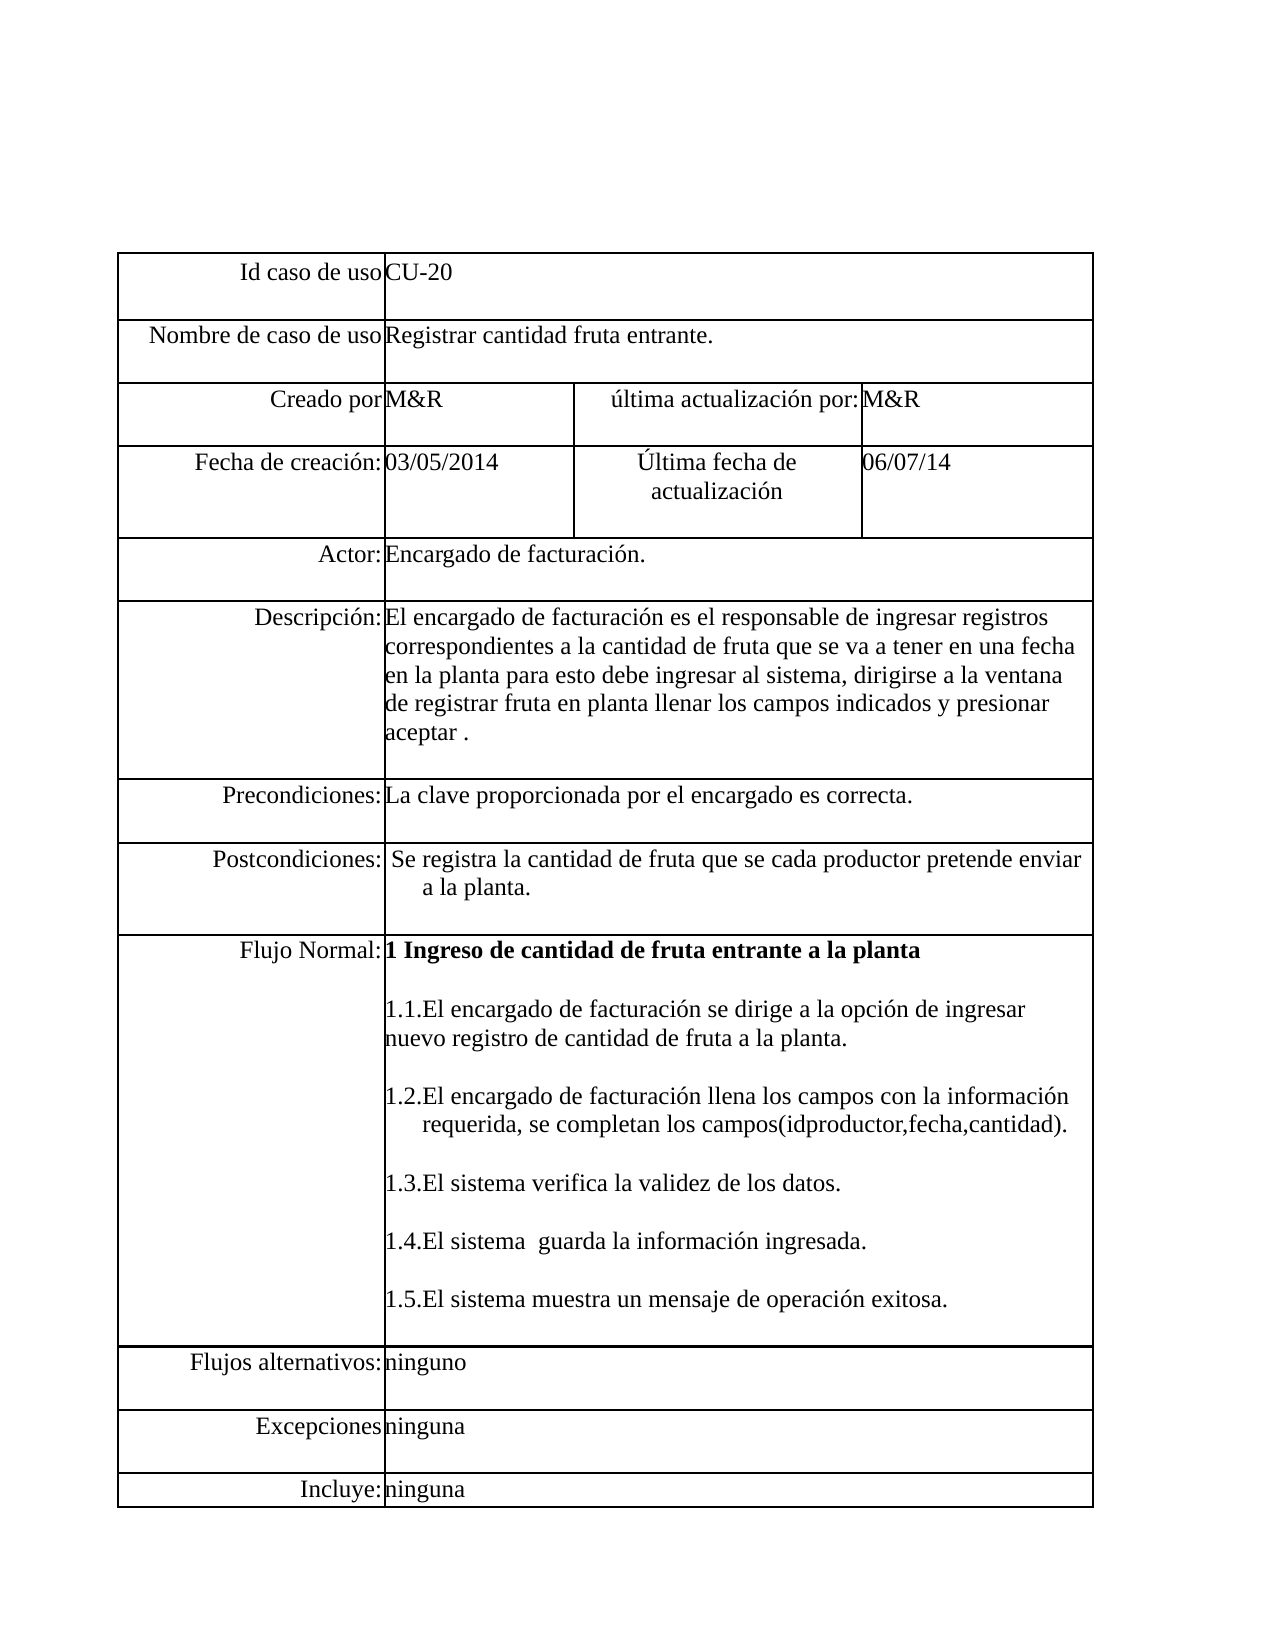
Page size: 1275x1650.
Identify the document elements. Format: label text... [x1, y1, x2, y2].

table_cell Precondiciones: [119, 780, 384, 842]
table_cell Nombre de caso de uso [119, 321, 384, 382]
table_cell ninguna [386, 1411, 1092, 1472]
table_cell 03/05/2014 [386, 447, 573, 537]
table_header CU-20 [386, 254, 1092, 318]
table_cell 07/06/14 [863, 447, 1092, 537]
table_cell Última fecha de actualización [575, 447, 861, 537]
table_cell ninguno [386, 1348, 1092, 1409]
table_cell Registrar cantidad fruta entrante. [386, 321, 1092, 382]
table_cell Flujo Normal: [119, 936, 384, 1345]
table_cell ninguna [386, 1474, 1092, 1506]
table_cell Encargado de facturación. [386, 539, 1092, 600]
table_cell M&R [386, 384, 573, 445]
table_header Id caso de uso [119, 254, 384, 318]
table_cell M&R [863, 384, 1092, 445]
table_cell 1 Ingreso de cantidad de fruta entrante a la planta 1.1.El encargado de facturación se dirige a la opción de ingresar nuevo registro de cantidad de fruta a la planta. 1.2.El encargado de facturación llena los campos con la información requerida, se completan los campos(idproductor,fecha,cantidad). 1.3.El sistema verifica la validez de los datos. 1.4.El sistema guarda la información ingresada. 1.5.El sistema muestra un mensaje de operación exitosa. [386, 936, 1092, 1345]
table_cell El encargado de facturación es el responsable de ingresar registros correspondientes a la cantidad de fruta que se va a tener en una fecha en la planta para esto debe ingresar al sistema, dirigirse a la ventana de registrar fruta en planta llenar los campos indicados y presionar aceptar . [386, 602, 1092, 778]
table_cell Postcondiciones: [119, 844, 384, 933]
table_cell Descripción: [119, 602, 384, 778]
table_cell Se registra la cantidad de fruta que se cada productor pretende enviar a la planta. [386, 844, 1092, 933]
table_cell Fecha de creación: [119, 447, 384, 537]
table_cell La clave proporcionada por el encargado es correcta. [386, 780, 1092, 842]
table_cell Creado por [119, 384, 384, 445]
table_cell Actor: [119, 539, 384, 600]
table_cell Flujos alternativos: [119, 1348, 384, 1409]
table_cell última actualización por: [575, 384, 861, 445]
table_cell Excepciones [119, 1411, 384, 1472]
table_cell Incluye: [119, 1474, 384, 1506]
